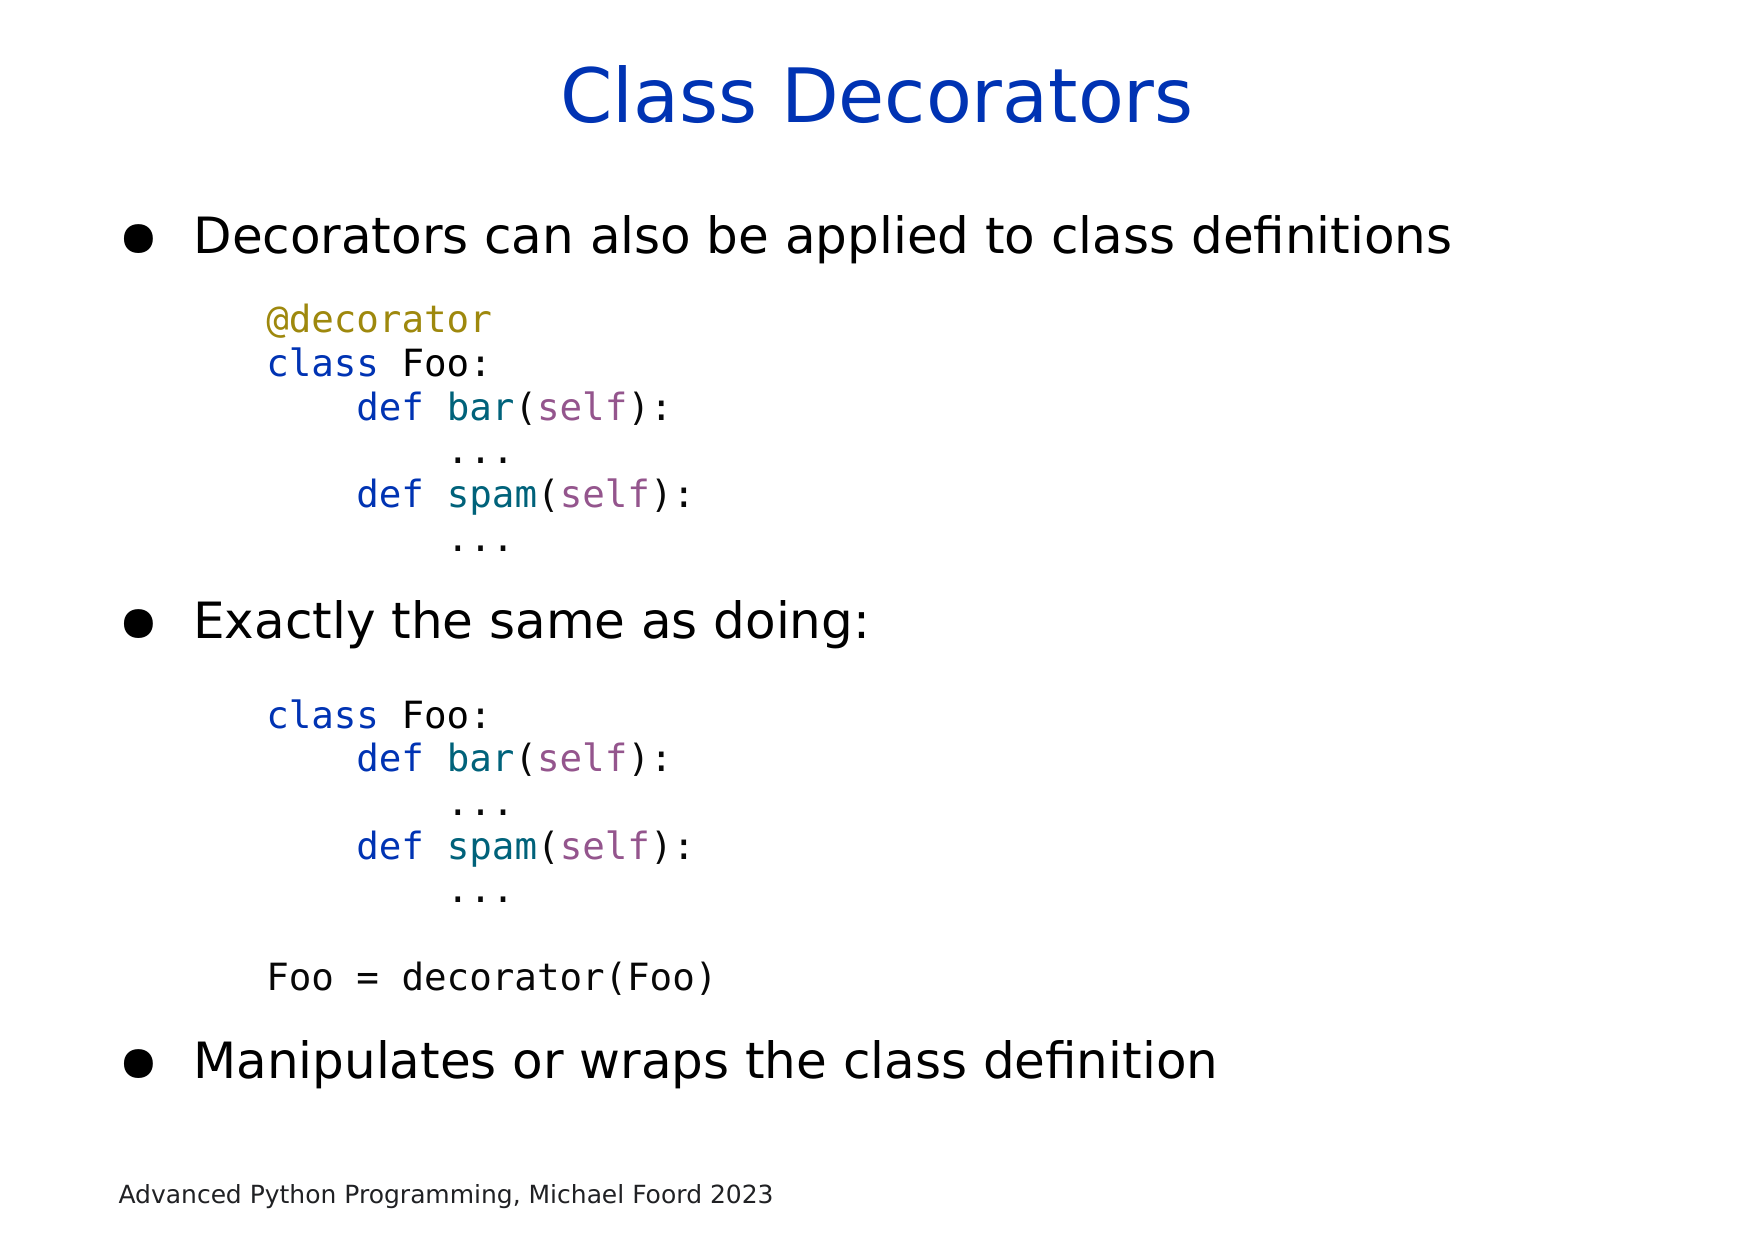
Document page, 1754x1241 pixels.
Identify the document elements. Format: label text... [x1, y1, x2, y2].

text Class Decorators [118, 53, 1636, 140]
text @decorator class Foo: def bar(self): ... def spam(self): ... [266, 298, 1636, 560]
text class Foo: def bar(self): ... def spam(self): ... [266, 650, 1636, 912]
list Decorators can also be applied to class definitions [118, 207, 1636, 265]
list Exactly the same as doing: [118, 592, 1636, 650]
text Foo = decorator(Foo) [266, 912, 1636, 999]
list Manipulates or wraps the class definition [118, 1032, 1636, 1090]
